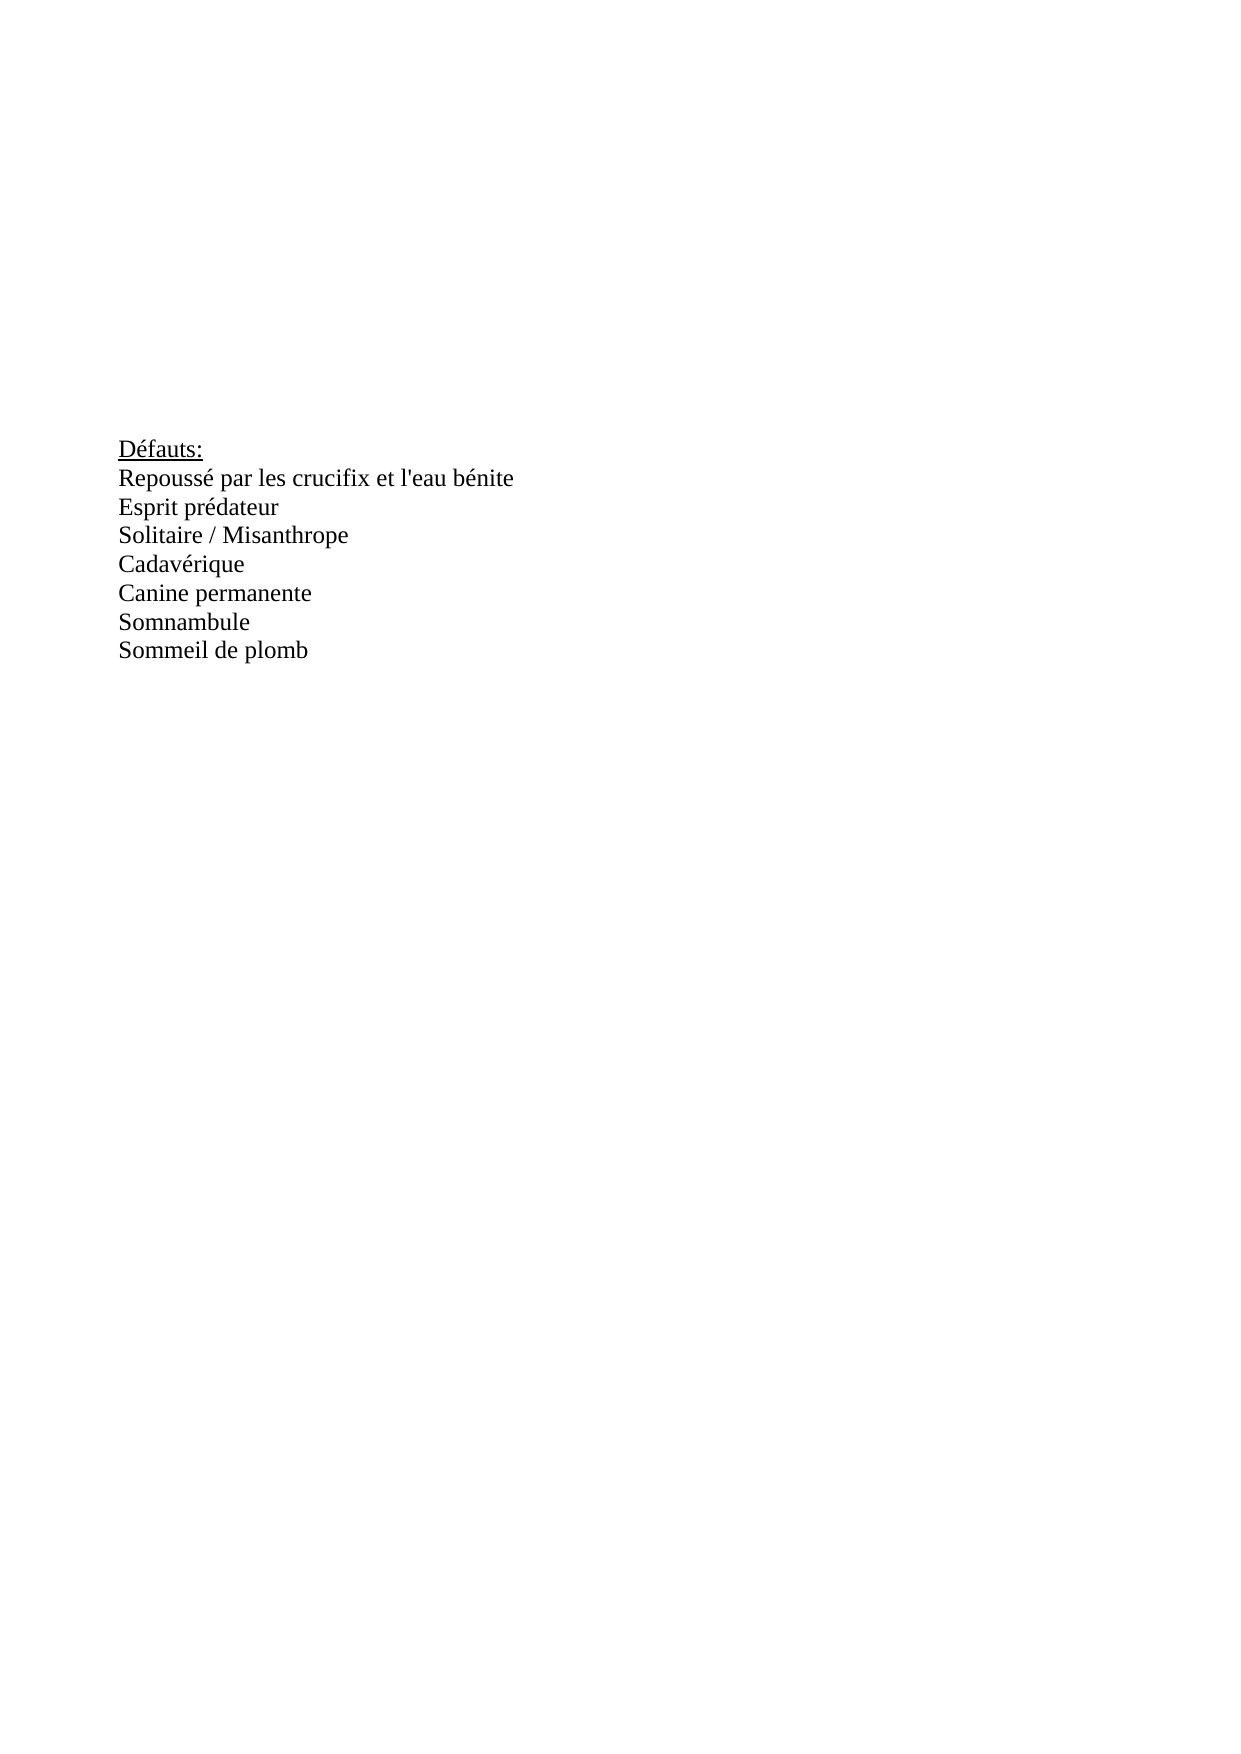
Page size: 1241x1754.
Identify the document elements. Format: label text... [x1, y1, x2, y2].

text Somnambule [118, 607, 1122, 636]
text Solitaire / Misanthrope [118, 521, 1122, 549]
text Esprit prédateur [118, 492, 1122, 521]
text Cadavérique [118, 549, 1122, 578]
text Repoussé par les crucifix et l'eau bénite [118, 463, 1122, 492]
text Canine permanente [118, 578, 1122, 607]
text Sommeil de plomb [118, 636, 1122, 664]
text Défauts: [118, 434, 1122, 463]
